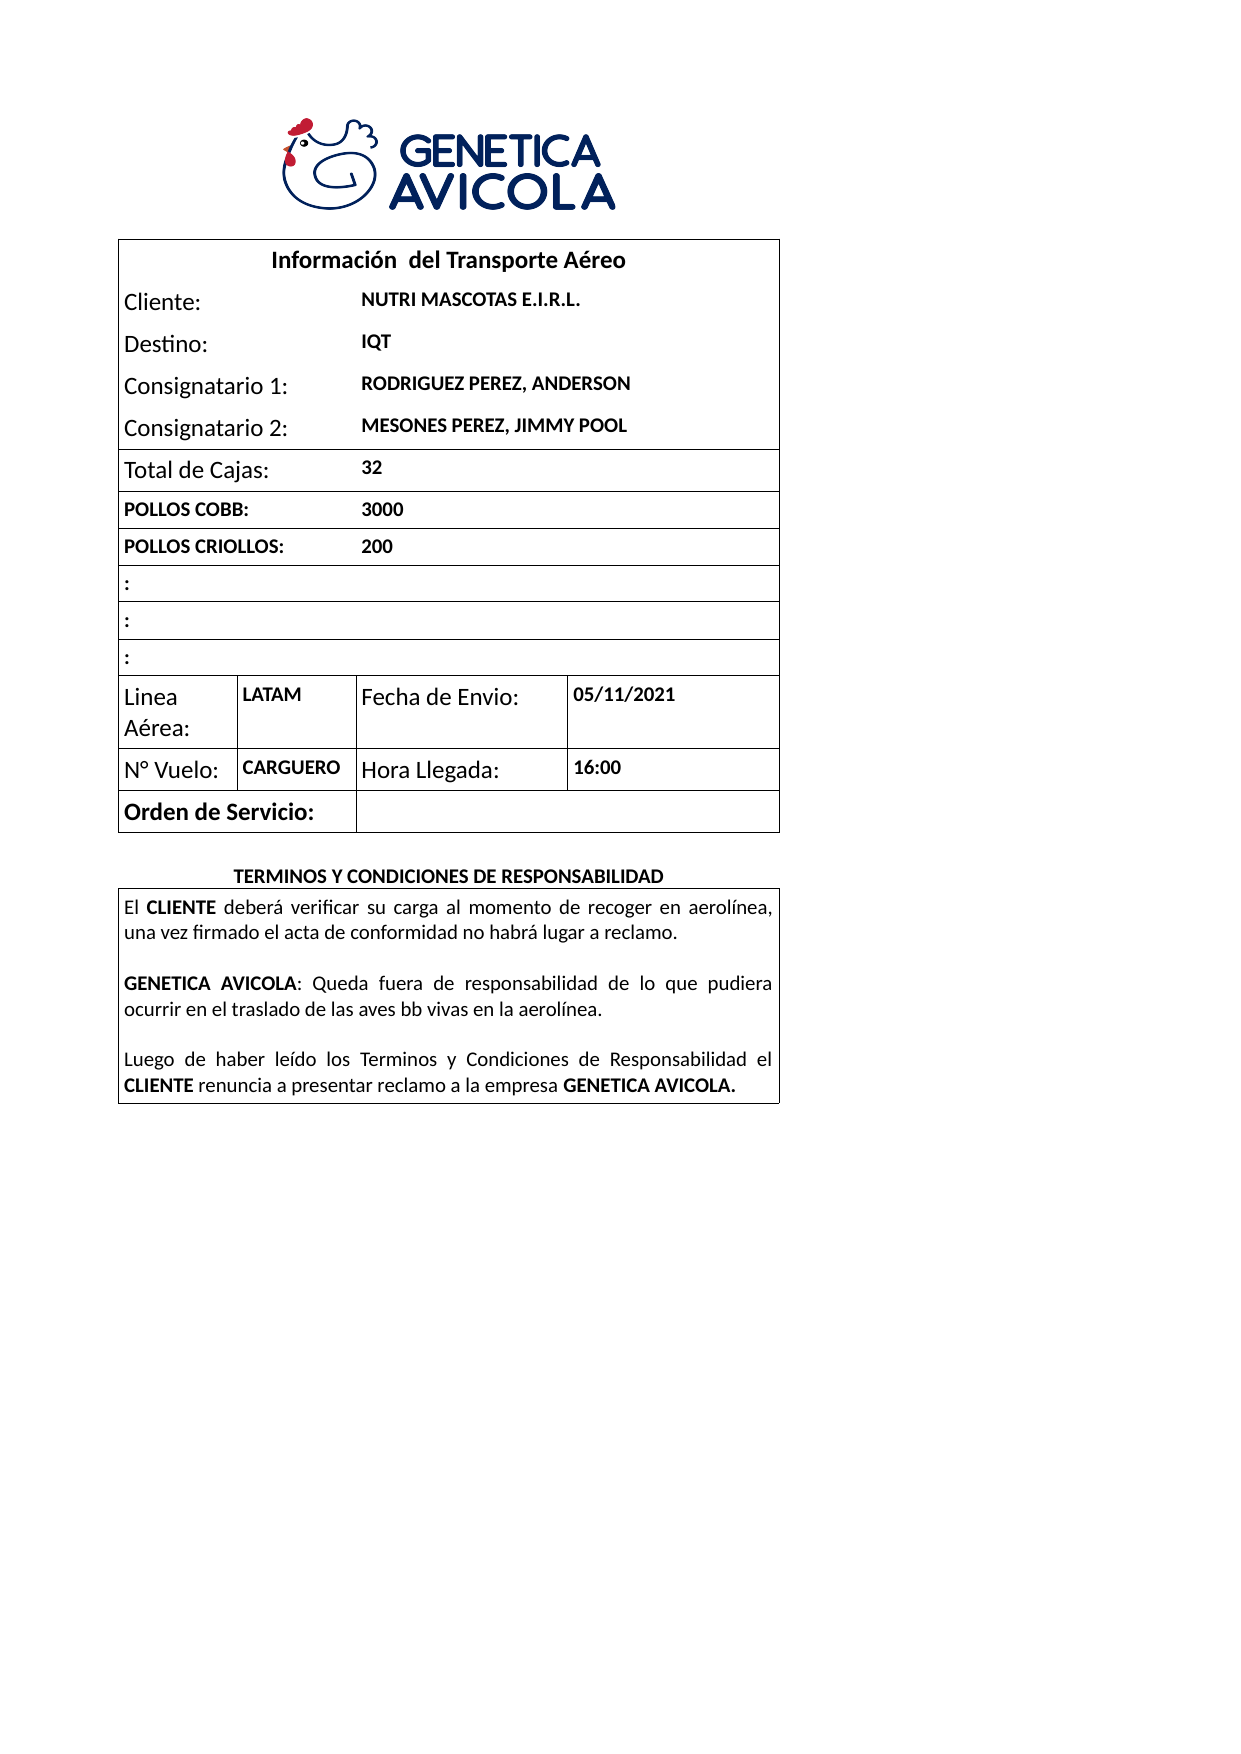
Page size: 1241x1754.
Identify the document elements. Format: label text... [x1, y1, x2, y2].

table_cell [357, 791, 779, 832]
table_cell LATAM [238, 676, 356, 748]
table_cell : [119, 640, 356, 675]
table_cell Orden de Servicio: [119, 791, 356, 832]
table_cell 3000 [356, 492, 779, 527]
table_cell Consignatario 2: [119, 406, 356, 448]
table_cell 16:00 [568, 749, 779, 790]
table_cell MESONES PEREZ, JIMMY POOL [356, 406, 779, 448]
table_cell [356, 566, 779, 601]
table_cell [356, 602, 779, 638]
table_cell : [119, 602, 356, 638]
table_cell Consignatario 1: [119, 365, 356, 406]
table_cell N° Vuelo: [119, 749, 237, 790]
table_cell 05/11/2021 [568, 676, 779, 748]
table_cell Destino: [119, 323, 356, 364]
table_cell TERMINOS Y CONDICIONES DE RESPONSABILIDAD [118, 833, 779, 888]
table_cell Cliente: [119, 281, 356, 322]
table_cell Total de Cajas: [119, 450, 356, 491]
table_cell POLLOS CRIOLLOS: [119, 529, 356, 564]
table_cell El CLIENTE deberá verificar su carga al momento de recoger en aerolínea, una vez firmado el acta de conformidad no habrá lugar a reclamo. GENETICA AVICOLA: Queda fuera de responsabilidad de lo que pudiera ocurrir en el traslado de las aves bb vivas en la aerolínea. Luego de haber leído los Terminos y Condiciones de Responsabilidad el CLIENTE renuncia a presentar reclamo a la empresa GENETICA AVICOLA. [119, 889, 779, 1103]
table_cell : [119, 566, 356, 601]
table_cell IQT [356, 323, 779, 364]
table_cell 200 [356, 529, 779, 564]
table_cell POLLOS COBB: [119, 492, 356, 527]
table_cell CARGUERO [238, 749, 356, 790]
table_cell Linea Aérea: [119, 676, 237, 748]
table_cell 32 [356, 450, 779, 491]
table_cell Hora Llegada: [357, 749, 567, 790]
picture [282, 118, 616, 210]
table_header Información del Transporte Aéreo [119, 240, 779, 281]
table_cell Fecha de Envio: [357, 676, 567, 748]
table_cell NUTRI MASCOTAS E.I.R.L. [356, 281, 779, 322]
table_cell RODRIGUEZ PEREZ, ANDERSON [356, 365, 779, 406]
table_cell [356, 640, 779, 675]
